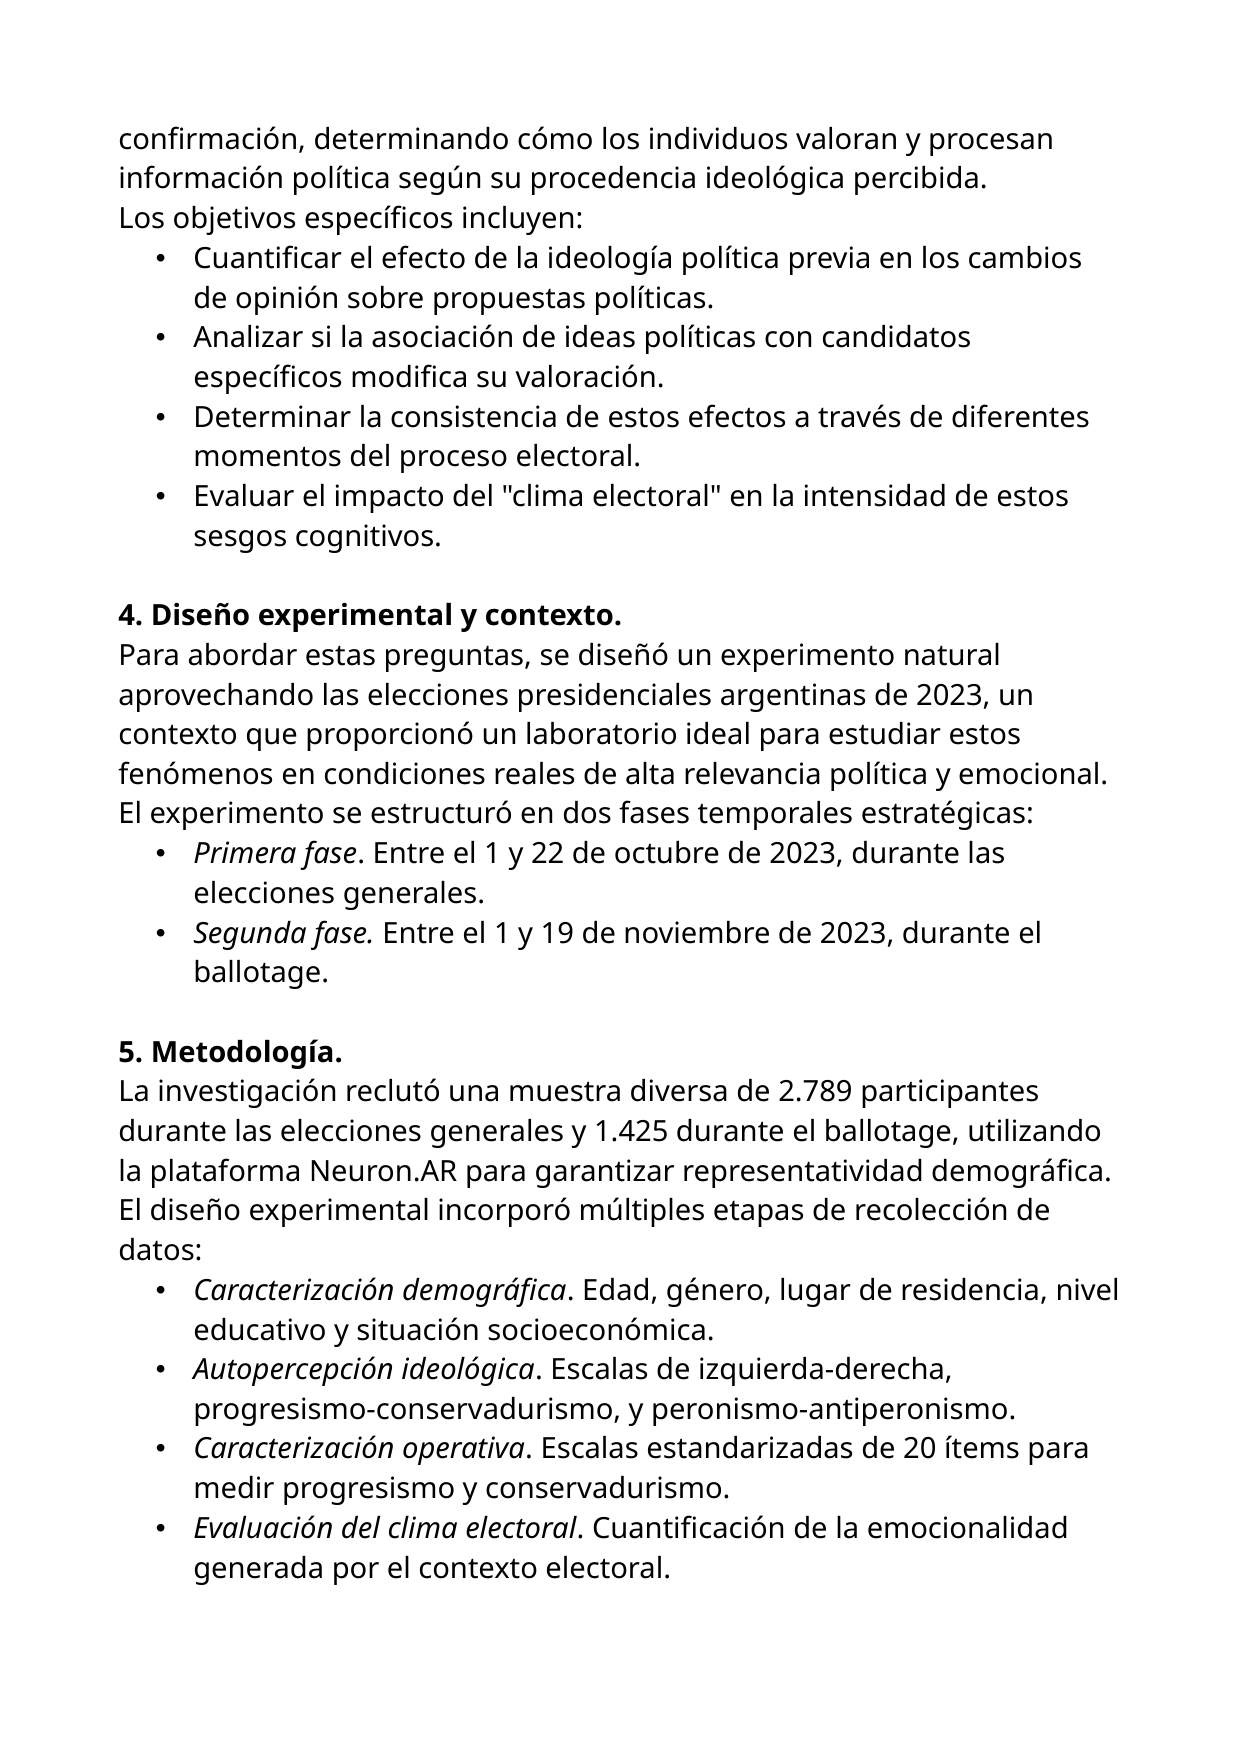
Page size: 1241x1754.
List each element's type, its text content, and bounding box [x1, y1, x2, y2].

list Segunda fase. Entre el 1 y 19 de noviembre de 2023, durante el ballotage. [156, 912, 1122, 991]
text Para abordar estas preguntas, se diseñó un experimento natural aprovechando las elecciones presidenciales argentinas de 2023, un contexto que proporcionó un laboratorio ideal para estudiar estos fenómenos en condiciones reales de alta relevancia política y emocional. [118, 634, 1122, 793]
list Analizar si la asociación de ideas políticas con candidatos específicos modifica su valoración. [156, 317, 1122, 396]
text El experimento se estructuró en dos fases temporales estratégicas: [118, 793, 1122, 832]
text 4. Diseño experimental y contexto. [118, 594, 1122, 634]
text Los objetivos específicos incluyen: [118, 197, 1122, 237]
text confirmación, determinando cómo los individuos valoran y procesan información política según su procedencia ideológica percibida. [118, 118, 1122, 197]
list Evaluación del clima electoral. Cuantificación de la emocionalidad generada por el contexto electoral. [156, 1507, 1122, 1587]
text 5. Metodología. [118, 1031, 1122, 1071]
list Primera fase. Entre el 1 y 22 de octubre de 2023, durante las elecciones generales. [156, 832, 1122, 912]
text La investigación reclutó una muestra diversa de 2.789 participantes durante las elecciones generales y 1.425 durante el ballotage, utilizando la plataforma Neuron.AR para garantizar representatividad demográfica. El diseño experimental incorporó múltiples etapas de recolección de datos: [118, 1071, 1122, 1269]
list Evaluar el impacto del "clima electoral" en la intensidad de estos sesgos cognitivos. [156, 475, 1122, 555]
list Caracterización demográfica. Edad, género, lugar de residencia, nivel educativo y situación socioeconómica. [156, 1269, 1122, 1348]
list Autopercepción ideológica. Escalas de izquierda-derecha, progresismo-conservadurismo, y peronismo-antiperonismo. [156, 1348, 1122, 1428]
list Caracterización operativa. Escalas estandarizadas de 20 ítems para medir progresismo y conservadurismo. [156, 1428, 1122, 1507]
list Determinar la consistencia de estos efectos a través de diferentes momentos del proceso electoral. [156, 396, 1122, 475]
list Cuantificar el efecto de la ideología política previa en los cambios de opinión sobre propuestas políticas. [156, 237, 1122, 317]
